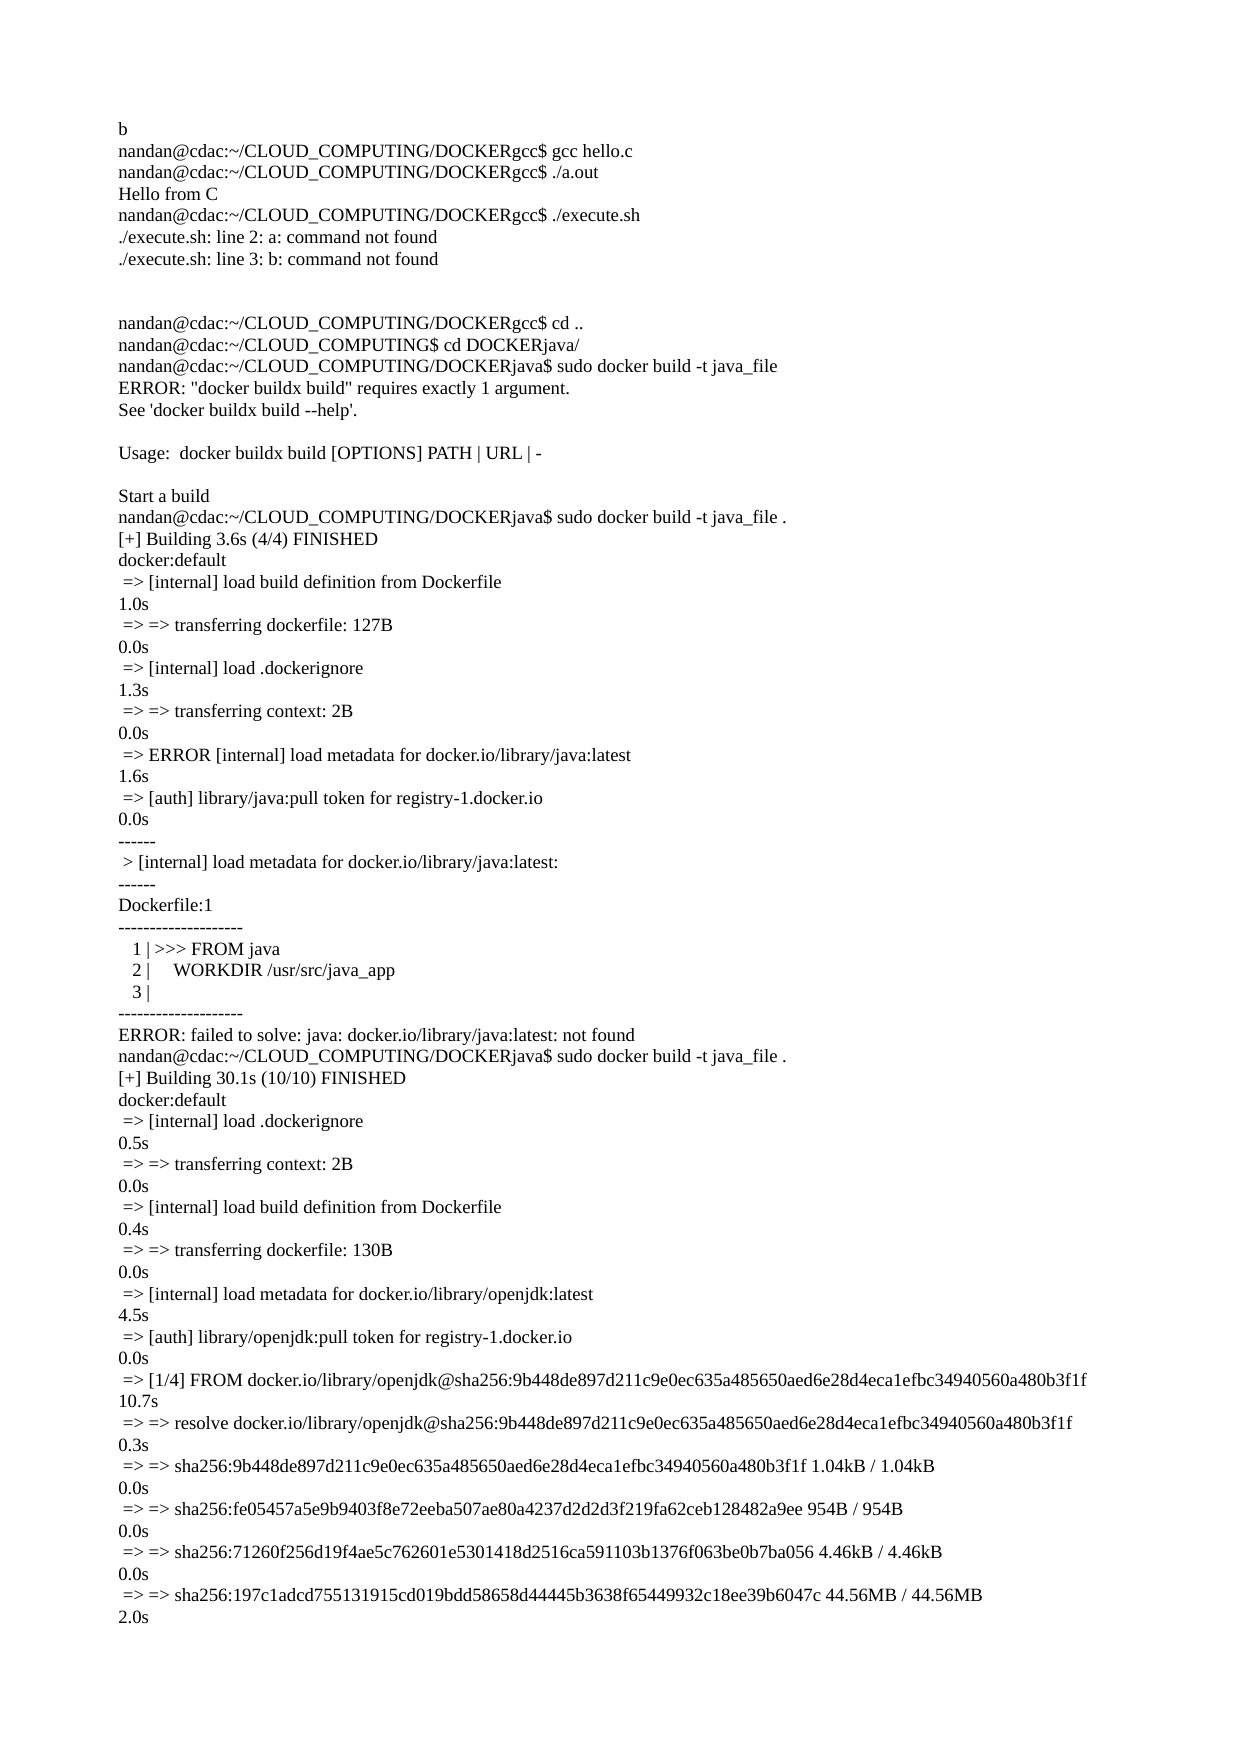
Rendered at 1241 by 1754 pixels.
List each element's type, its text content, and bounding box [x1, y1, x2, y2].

text ERROR: failed to solve: java: docker.io/library/java:latest: not found [118, 1024, 1122, 1045]
text -------------------- [118, 1002, 1122, 1024]
text [+] Building 3.6s (4/4) FINISHED docker:default [118, 528, 1122, 571]
text 2 | WORKDIR /usr/src/java_app [118, 959, 1122, 981]
text nandan@cdac:~/CLOUD_COMPUTING/DOCKERjava$ sudo docker build -t java_file [118, 355, 1122, 377]
text > [internal] load metadata for docker.io/library/java:latest: [118, 851, 1122, 873]
text => => sha256:71260f256d19f4ae5c762601e5301418d2516ca591103b1376f063be0b7ba056 4.46kB / 4.46kB 0.0s [118, 1541, 1122, 1584]
text Start a build [118, 485, 1122, 506]
text [+] Building 30.1s (10/10) FINISHED docker:default [118, 1067, 1122, 1110]
text b [118, 118, 1122, 140]
text => [1/4] FROM docker.io/library/openjdk@sha256:9b448de897d211c9e0ec635a485650aed6e28d4eca1efbc34940560a480b3f1f 10.7s [118, 1369, 1122, 1412]
text Usage: docker buildx build [OPTIONS] PATH | URL | - [118, 442, 1122, 463]
text => => sha256:197c1adcd755131915cd019bdd58658d44445b3638f65449932c18ee39b6047c 44.56MB / 44.56MB 2.0s [118, 1584, 1122, 1627]
text => [internal] load build definition from Dockerfile 0.4s [118, 1196, 1122, 1239]
text ------ [118, 873, 1122, 894]
text => => sha256:fe05457a5e9b9403f8e72eeba507ae80a4237d2d2d3f219fa62ceb128482a9ee 954B / 954B 0.0s [118, 1498, 1122, 1541]
text -------------------- [118, 916, 1122, 937]
text => [auth] library/java:pull token for registry-1.docker.io 0.0s [118, 787, 1122, 830]
text => [internal] load build definition from Dockerfile 1.0s [118, 571, 1122, 614]
text 1 | >>> FROM java [118, 937, 1122, 959]
text ./execute.sh: line 2: a: command not found [118, 226, 1122, 247]
text nandan@cdac:~/CLOUD_COMPUTING/DOCKERjava$ sudo docker build -t java_file . [118, 1045, 1122, 1067]
text => [auth] library/openjdk:pull token for registry-1.docker.io 0.0s [118, 1326, 1122, 1369]
text 3 | [118, 981, 1122, 1002]
text => => resolve docker.io/library/openjdk@sha256:9b448de897d211c9e0ec635a485650aed6e28d4eca1efbc34940560a480b3f1f 0.3s [118, 1412, 1122, 1455]
text => ERROR [internal] load metadata for docker.io/library/java:latest 1.6s [118, 743, 1122, 787]
text nandan@cdac:~/CLOUD_COMPUTING$ cd DOCKERjava/ [118, 334, 1122, 355]
text => => transferring dockerfile: 130B 0.0s [118, 1239, 1122, 1282]
text ERROR: "docker buildx build" requires exactly 1 argument. [118, 377, 1122, 398]
text => => sha256:9b448de897d211c9e0ec635a485650aed6e28d4eca1efbc34940560a480b3f1f 1.04kB / 1.04kB 0.0s [118, 1455, 1122, 1498]
text => [internal] load metadata for docker.io/library/openjdk:latest 4.5s [118, 1282, 1122, 1326]
text ./execute.sh: line 3: b: command not found [118, 247, 1122, 269]
text nandan@cdac:~/CLOUD_COMPUTING/DOCKERgcc$ ./execute.sh [118, 204, 1122, 226]
text See 'docker buildx build --help'. [118, 398, 1122, 420]
text nandan@cdac:~/CLOUD_COMPUTING/DOCKERgcc$ ./a.out [118, 161, 1122, 183]
text => [internal] load .dockerignore 1.3s [118, 657, 1122, 700]
text Dockerfile:1 [118, 894, 1122, 916]
text ------ [118, 830, 1122, 851]
text nandan@cdac:~/CLOUD_COMPUTING/DOCKERgcc$ gcc hello.c [118, 140, 1122, 161]
text => => transferring dockerfile: 127B 0.0s [118, 614, 1122, 657]
text => [internal] load .dockerignore 0.5s [118, 1110, 1122, 1153]
text Hello from C [118, 183, 1122, 204]
text nandan@cdac:~/CLOUD_COMPUTING/DOCKERjava$ sudo docker build -t java_file . [118, 506, 1122, 528]
text => => transferring context: 2B 0.0s [118, 700, 1122, 743]
text nandan@cdac:~/CLOUD_COMPUTING/DOCKERgcc$ cd .. [118, 312, 1122, 334]
text => => transferring context: 2B 0.0s [118, 1153, 1122, 1196]
